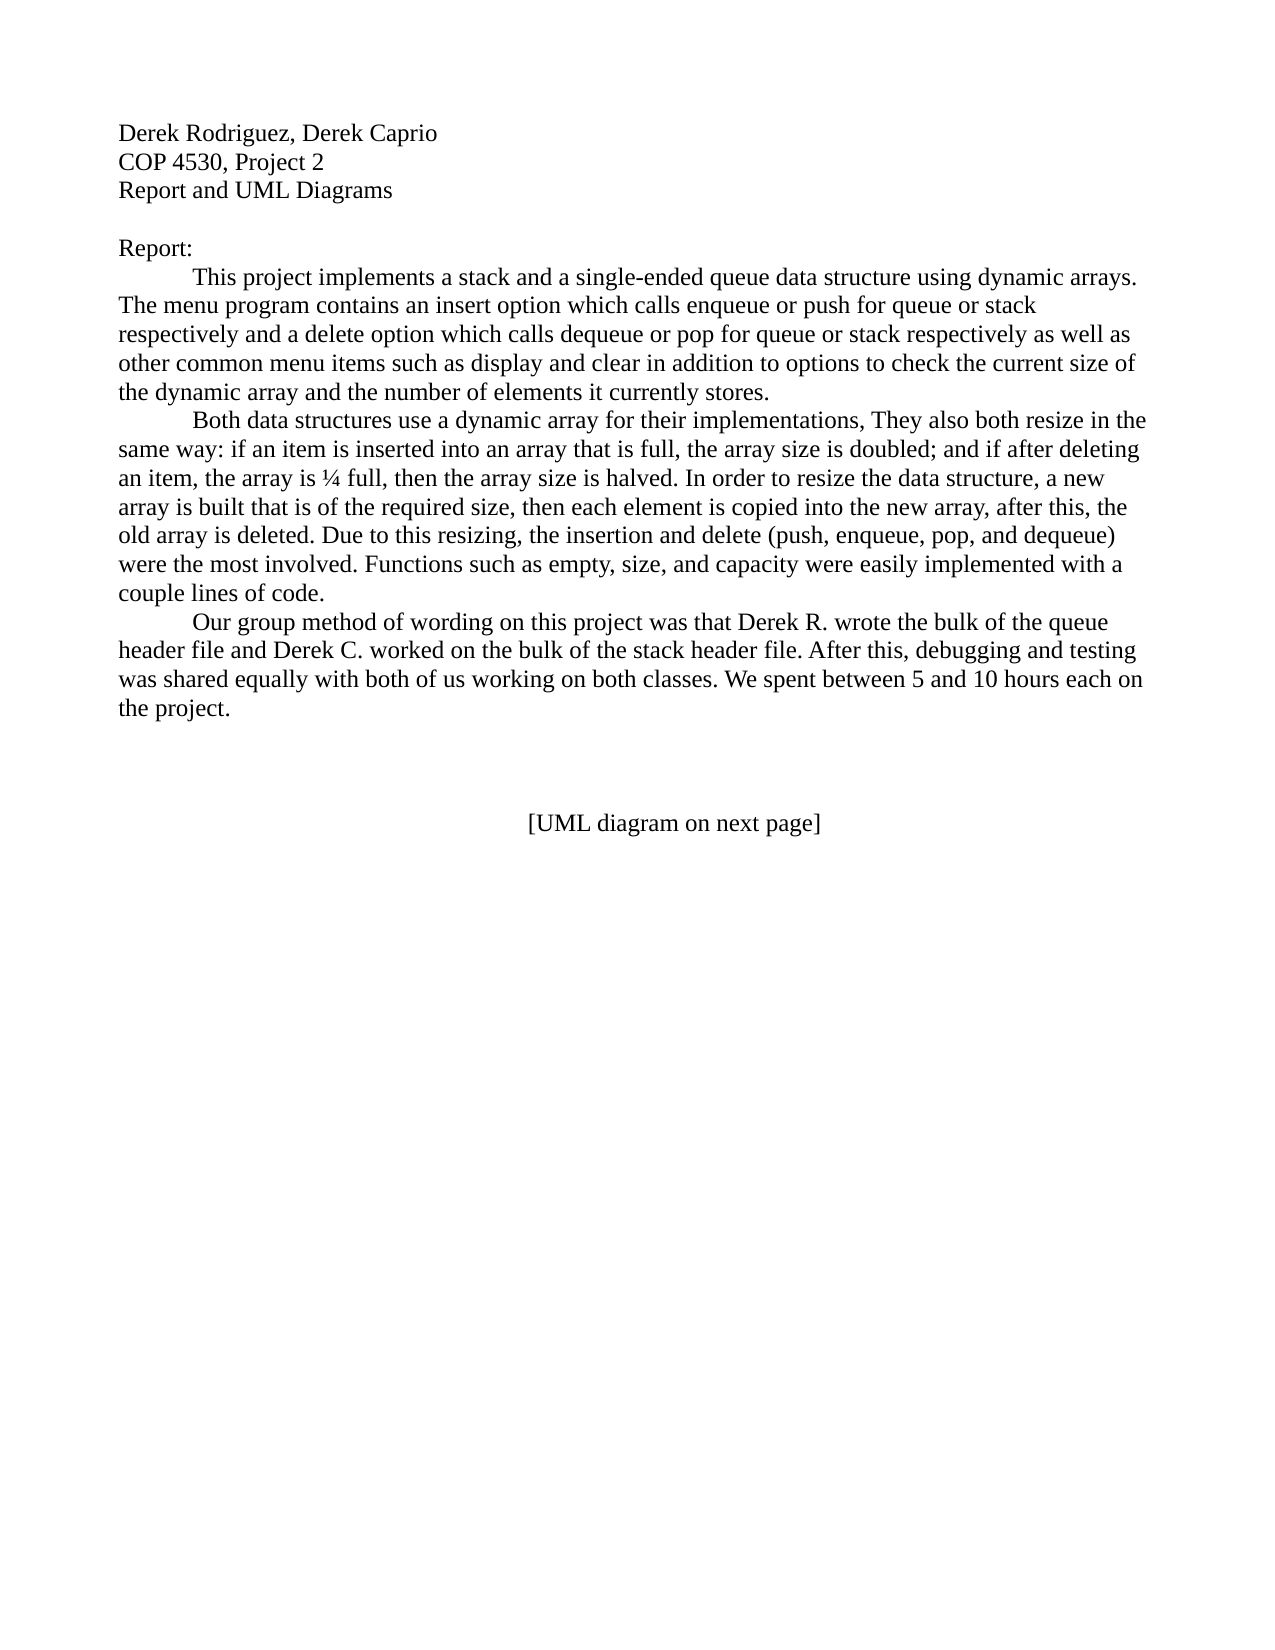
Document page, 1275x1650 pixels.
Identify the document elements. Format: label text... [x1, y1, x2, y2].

text Report and UML Diagrams [118, 176, 1157, 204]
text Both data structures use a dynamic array for their implementations, They also both resize in the same way: if an item is inserted into an array that is full, the array size is doubled; and if after deleting an item, the array is ¼ full, then the array size is halved. In order to resize the data structure, a new array is built that is of the required size, then each element is copied into the new array, after this, the old array is deleted. Due to this resizing, the insertion and delete (push, enqueue, pop, and dequeue) were the most involved. Functions such as empty, size, and capacity were easily implemented with a couple lines of code. [118, 406, 1157, 607]
text [UML diagram on next page] [118, 808, 1157, 837]
text Derek Rodriguez, Derek Caprio [118, 118, 1157, 147]
text Report: [118, 233, 1157, 262]
text COP 4530, Project 2 [118, 147, 1157, 176]
text This project implements a stack and a single-ended queue data structure using dynamic arrays. The menu program contains an insert option which calls enqueue or push for queue or stack respectively and a delete option which calls dequeue or pop for queue or stack respectively as well as other common menu items such as display and clear in addition to options to check the current size of the dynamic array and the number of elements it currently stores. [118, 262, 1157, 406]
text Our group method of wording on this project was that Derek R. wrote the bulk of the queue header file and Derek C. worked on the bulk of the stack header file. After this, debugging and testing was shared equally with both of us working on both classes. We spent between 5 and 10 hours each on the project. [118, 607, 1157, 722]
